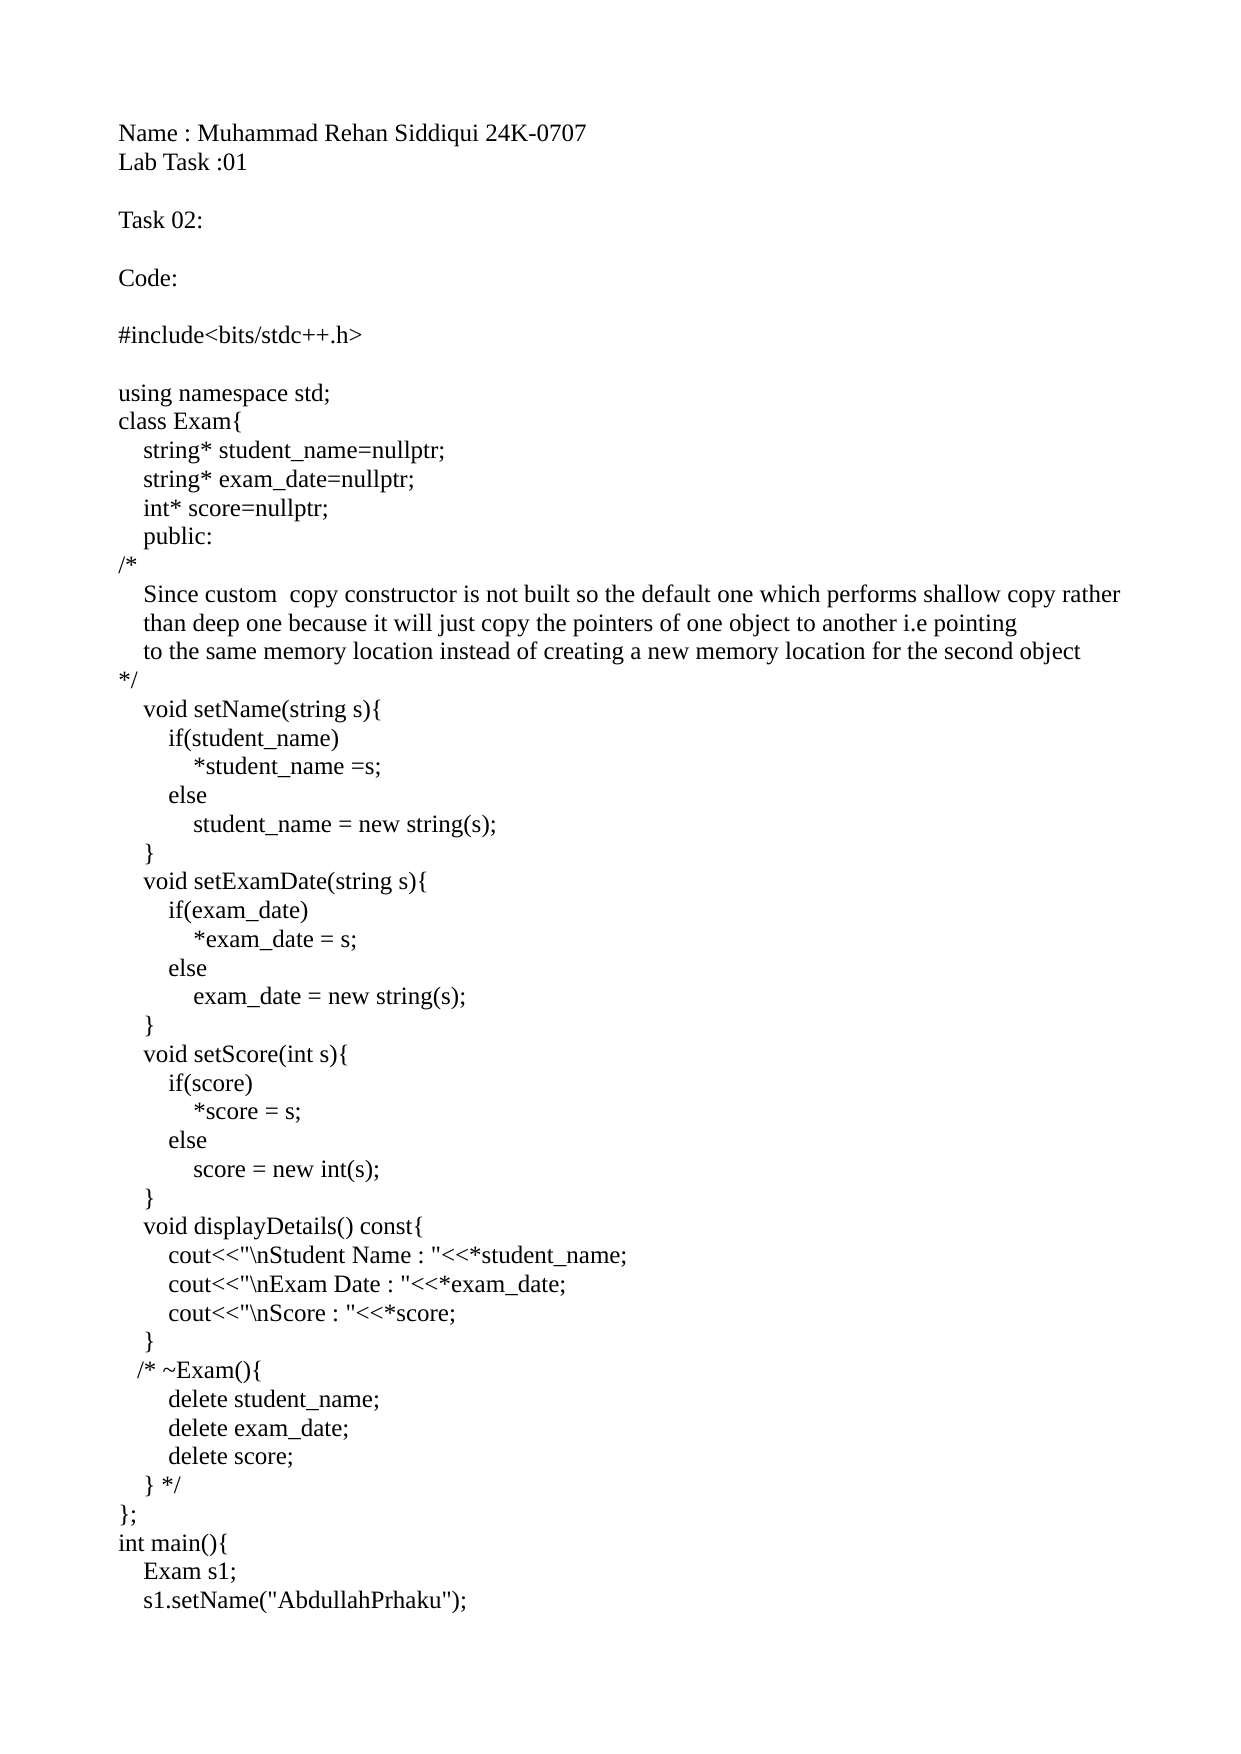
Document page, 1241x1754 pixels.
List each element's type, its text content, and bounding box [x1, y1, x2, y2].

text delete score; [118, 1441, 1122, 1470]
text than deep one because it will just copy the pointers of one object to another i.e pointing [118, 608, 1122, 636]
text void setExamDate(string s){ [118, 866, 1122, 895]
text class Exam{ [118, 406, 1122, 435]
text if(exam_date) [118, 895, 1122, 924]
text /* ~Exam(){ [118, 1355, 1122, 1384]
text void setName(string s){ [118, 694, 1122, 723]
text else [118, 953, 1122, 981]
text using namespace std; [118, 378, 1122, 406]
text delete student_name; [118, 1384, 1122, 1413]
text string* student_name=nullptr; [118, 435, 1122, 464]
text public: [118, 521, 1122, 550]
text }; [118, 1499, 1122, 1528]
text Task 02: [118, 205, 1122, 234]
text *exam_date = s; [118, 924, 1122, 953]
text delete exam_date; [118, 1413, 1122, 1441]
text } [118, 1010, 1122, 1039]
text void setScore(int s){ [118, 1039, 1122, 1068]
text } */ [118, 1470, 1122, 1499]
text student_name = new string(s); [118, 809, 1122, 838]
text } [118, 1183, 1122, 1211]
text int* score=nullptr; [118, 493, 1122, 521]
text #include<bits/stdc++.h> [118, 320, 1122, 349]
text cout<<"\nStudent Name : "<<*student_name; [118, 1240, 1122, 1269]
text *student_name =s; [118, 751, 1122, 780]
text to the same memory location instead of creating a new memory location for the second object [118, 636, 1122, 665]
text } [118, 838, 1122, 866]
text int main(){ [118, 1528, 1122, 1556]
text */ [118, 665, 1122, 694]
text else [118, 1125, 1122, 1154]
text if(student_name) [118, 723, 1122, 751]
text Code: [118, 263, 1122, 291]
text else [118, 780, 1122, 809]
text score = new int(s); [118, 1154, 1122, 1183]
text /* [118, 550, 1122, 579]
text exam_date = new string(s); [118, 981, 1122, 1010]
text if(score) [118, 1068, 1122, 1096]
text Exam s1; [118, 1556, 1122, 1585]
text Since custom copy constructor is not built so the default one which performs shallow copy rather [118, 579, 1122, 608]
text void displayDetails() const{ [118, 1211, 1122, 1240]
text s1.setName("AbdullahPrhaku"); [118, 1585, 1122, 1614]
text cout<<"\nScore : "<<*score; [118, 1298, 1122, 1326]
text cout<<"\nExam Date : "<<*exam_date; [118, 1269, 1122, 1298]
text *score = s; [118, 1096, 1122, 1125]
text } [118, 1326, 1122, 1355]
text string* exam_date=nullptr; [118, 464, 1122, 493]
